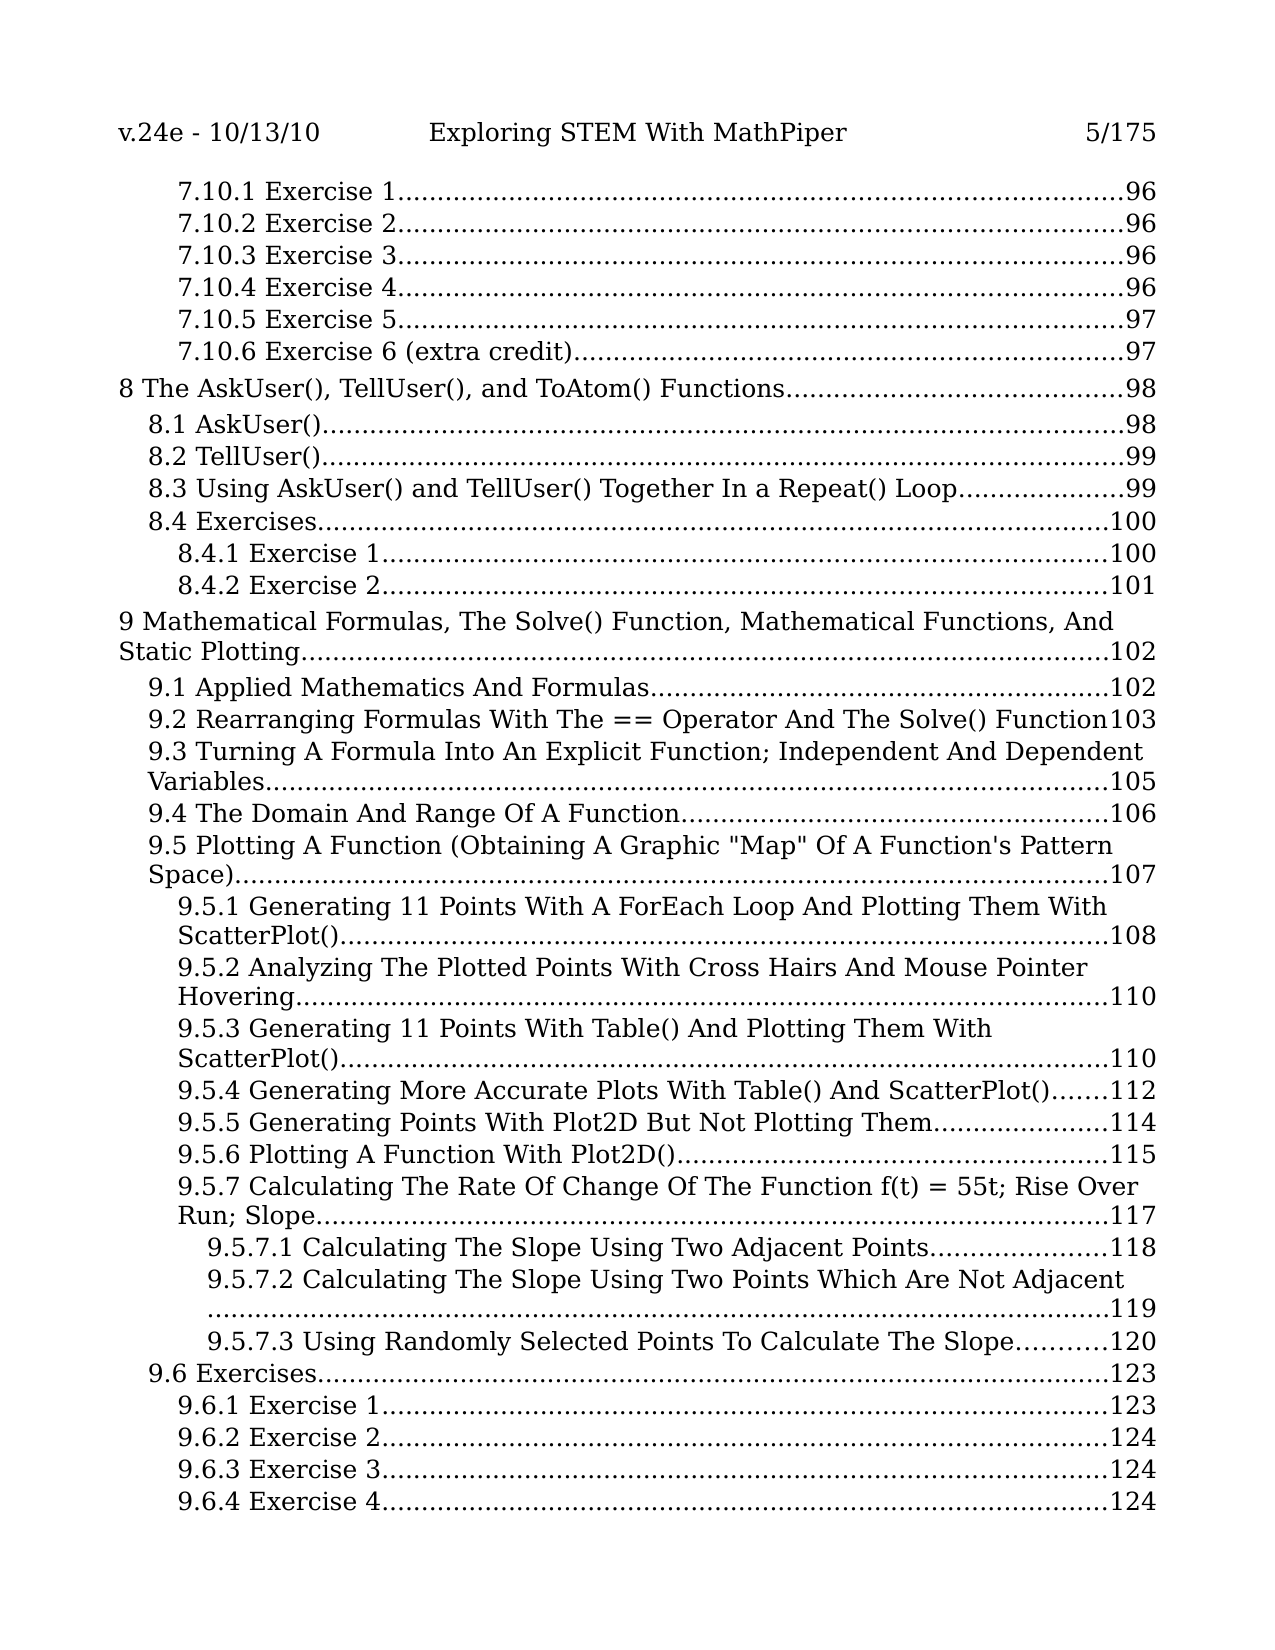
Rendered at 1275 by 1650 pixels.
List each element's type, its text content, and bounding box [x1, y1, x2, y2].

text 8.1 AskUser() 98 [148, 411, 1157, 440]
text 9.4 The Domain And Range Of A Function 106 [148, 799, 1157, 828]
text 9.6.1 Exercise 1 123 [177, 1391, 1157, 1420]
text 9.5.7.2 Calculating The Slope Using Two Points Which Are Not Adjacent 119 [207, 1266, 1157, 1324]
text 9.5.4 Generating More Accurate Plots With Table() And ScatterPlot() 112 [177, 1076, 1157, 1105]
text 9.5 Plotting A Function (Obtaining A Graphic "Map" Of A Function's Pattern Space) 107 [148, 831, 1157, 889]
text 7.10.2 Exercise 2 96 [177, 209, 1157, 238]
text 7.10.1 Exercise 1 96 [177, 177, 1157, 206]
text 9.5.2 Analyzing The Plotted Points With Cross Hairs And Mouse Pointer Hovering 110 [177, 953, 1157, 1012]
text 8.2 TellUser() 99 [148, 443, 1157, 472]
text 9.5.7.1 Calculating The Slope Using Two Adjacent Points 118 [207, 1233, 1157, 1263]
text 9.5.7 Calculating The Rate Of Change Of The Function f(t) = 55t; Rise Over Run; Slope 117 [177, 1172, 1157, 1231]
text 9.3 Turning A Formula Into An Explicit Function; Independent And Dependent Variables 105 [148, 738, 1157, 796]
text 9.6.2 Exercise 2 124 [177, 1423, 1157, 1452]
text 7.10.5 Exercise 5 97 [177, 305, 1157, 334]
text 9 Mathematical Formulas, The Solve() Function, Mathematical Functions, And Static Plotting 102 [118, 608, 1157, 666]
text 7.10.6 Exercise 6 (extra credit) 97 [177, 337, 1157, 366]
text 9.5.1 Generating 11 Points With A ForEach Loop And Plotting Them With ScatterPlot() 108 [177, 892, 1157, 951]
text 8 The AskUser(), TellUser(), and ToAtom() Functions 98 [118, 374, 1157, 403]
text 9.1 Applied Mathematics And Formulas 102 [148, 673, 1157, 703]
text 9.6 Exercises 123 [148, 1359, 1157, 1388]
text 9.5.5 Generating Points With Plot2D But Not Plotting Them 114 [177, 1108, 1157, 1137]
text 9.6.4 Exercise 4 124 [177, 1487, 1157, 1516]
text 7.10.4 Exercise 4 96 [177, 273, 1157, 302]
text 9.5.7.3 Using Randomly Selected Points To Calculate The Slope 120 [207, 1327, 1157, 1356]
text 8.4 Exercises 100 [148, 507, 1157, 536]
text 9.2 Rearranging Formulas With The == Operator And The Solve() Function 103 [148, 706, 1157, 735]
text 9.6.3 Exercise 3 124 [177, 1455, 1157, 1484]
text 9.5.6 Plotting A Function With Plot2D() 115 [177, 1140, 1157, 1169]
text 8.4.2 Exercise 2 101 [177, 571, 1157, 600]
text 9.5.3 Generating 11 Points With Table() And Plotting Them With ScatterPlot() 110 [177, 1015, 1157, 1073]
text 8.4.1 Exercise 1 100 [177, 539, 1157, 568]
text 8.3 Using AskUser() and TellUser() Together In a Repeat() Loop 99 [148, 475, 1157, 504]
text 7.10.3 Exercise 3 96 [177, 241, 1157, 270]
